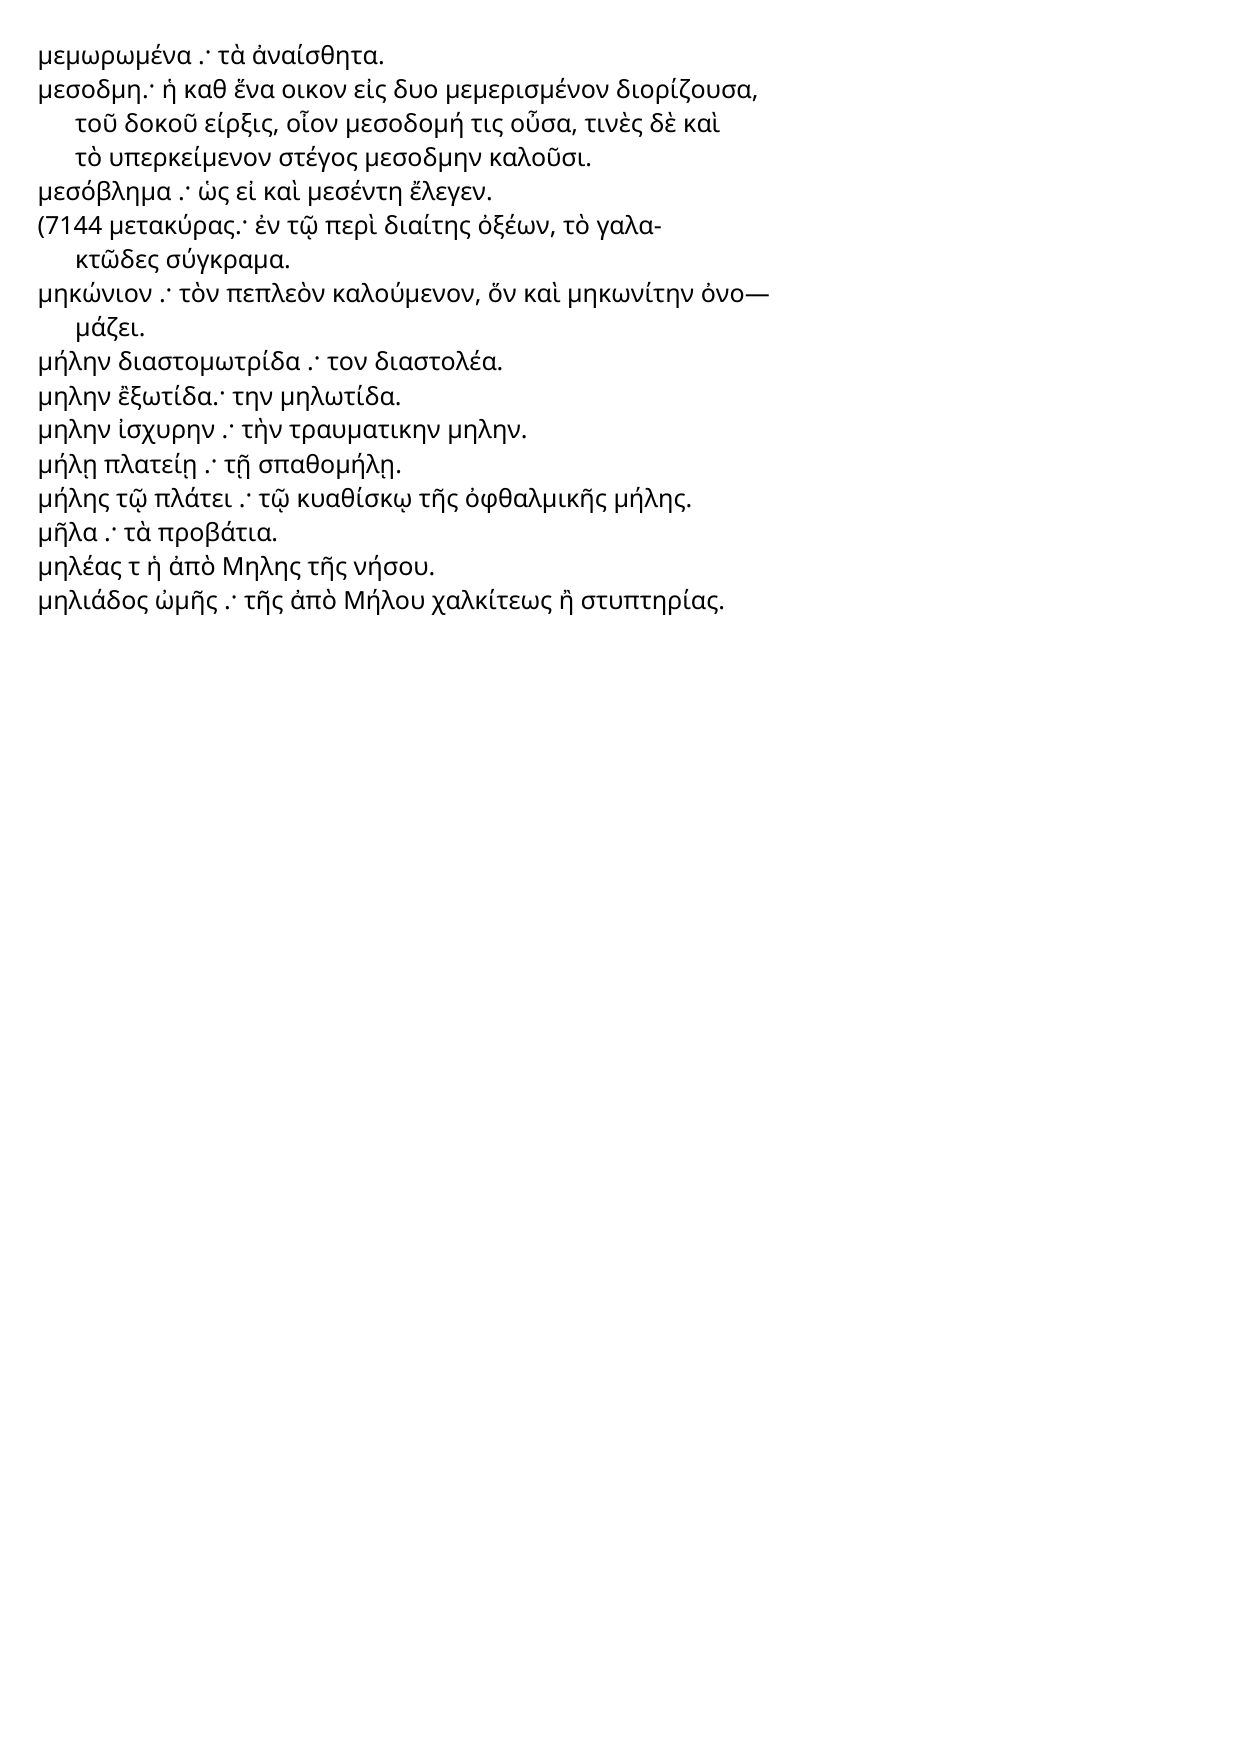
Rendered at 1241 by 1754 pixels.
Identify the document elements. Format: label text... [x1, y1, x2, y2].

text μήλῃ πλατείῃ .· τῇ σπαθομήλῃ. [37, 446, 1203, 480]
text μῆλα .· τὰ προβάτια. [37, 514, 1203, 548]
text μηλέας τ ἡ ἀπὸ Μηλης τῆς νήσου. [37, 548, 1203, 582]
text μεσοδμη.· ἡ καθ ἕνα οικον εἰς δυο μεμερισμένον διορίζουσα, τοῦ δοκοῦ είρξις, οἶον μεσοδομή τις οὖσα, τινὲς δὲ καὶ τὸ υπερκείμενον στέγος μεσοδμην καλοῦσι. [37, 72, 1203, 174]
text (7144 μετακύρας.· ἐν τῷ περὶ διαίτης ὀξέων, τὸ γαλα- κτῶδες σύγκραμα. [37, 208, 1203, 276]
text μεμωρωμένα .· τὰ ἀναίσθητα. [37, 37, 1203, 72]
text μηλιάδος ὠμῆς .· τῆς ἀπὸ Μήλου χαλκίτεως ἢ στυπτηρίας. [37, 582, 1203, 617]
text μηκώνιον .· τὸν πεπλεὸν καλούμενον, ὅν καὶ μηκωνίτην ὀνο— μάζει. [37, 276, 1203, 344]
text μεσόβλημα .· ὡς εἰ καὶ μεσέντη ἔλεγεν. [37, 174, 1203, 208]
text μήλης τῷ πλάτει .· τῷ κυαθίσκῳ τῆς ὀφθαλμικῆς μήλης. [37, 480, 1203, 514]
text μηλην ἒξωτίδα.· την μηλωτίδα. [37, 378, 1203, 412]
text μηλην ἰσχυρην .· τὴν τραυματικην μηλην. [37, 412, 1203, 446]
text μήλην διαστομωτρίδα .· τον διαστολέα. [37, 344, 1203, 378]
